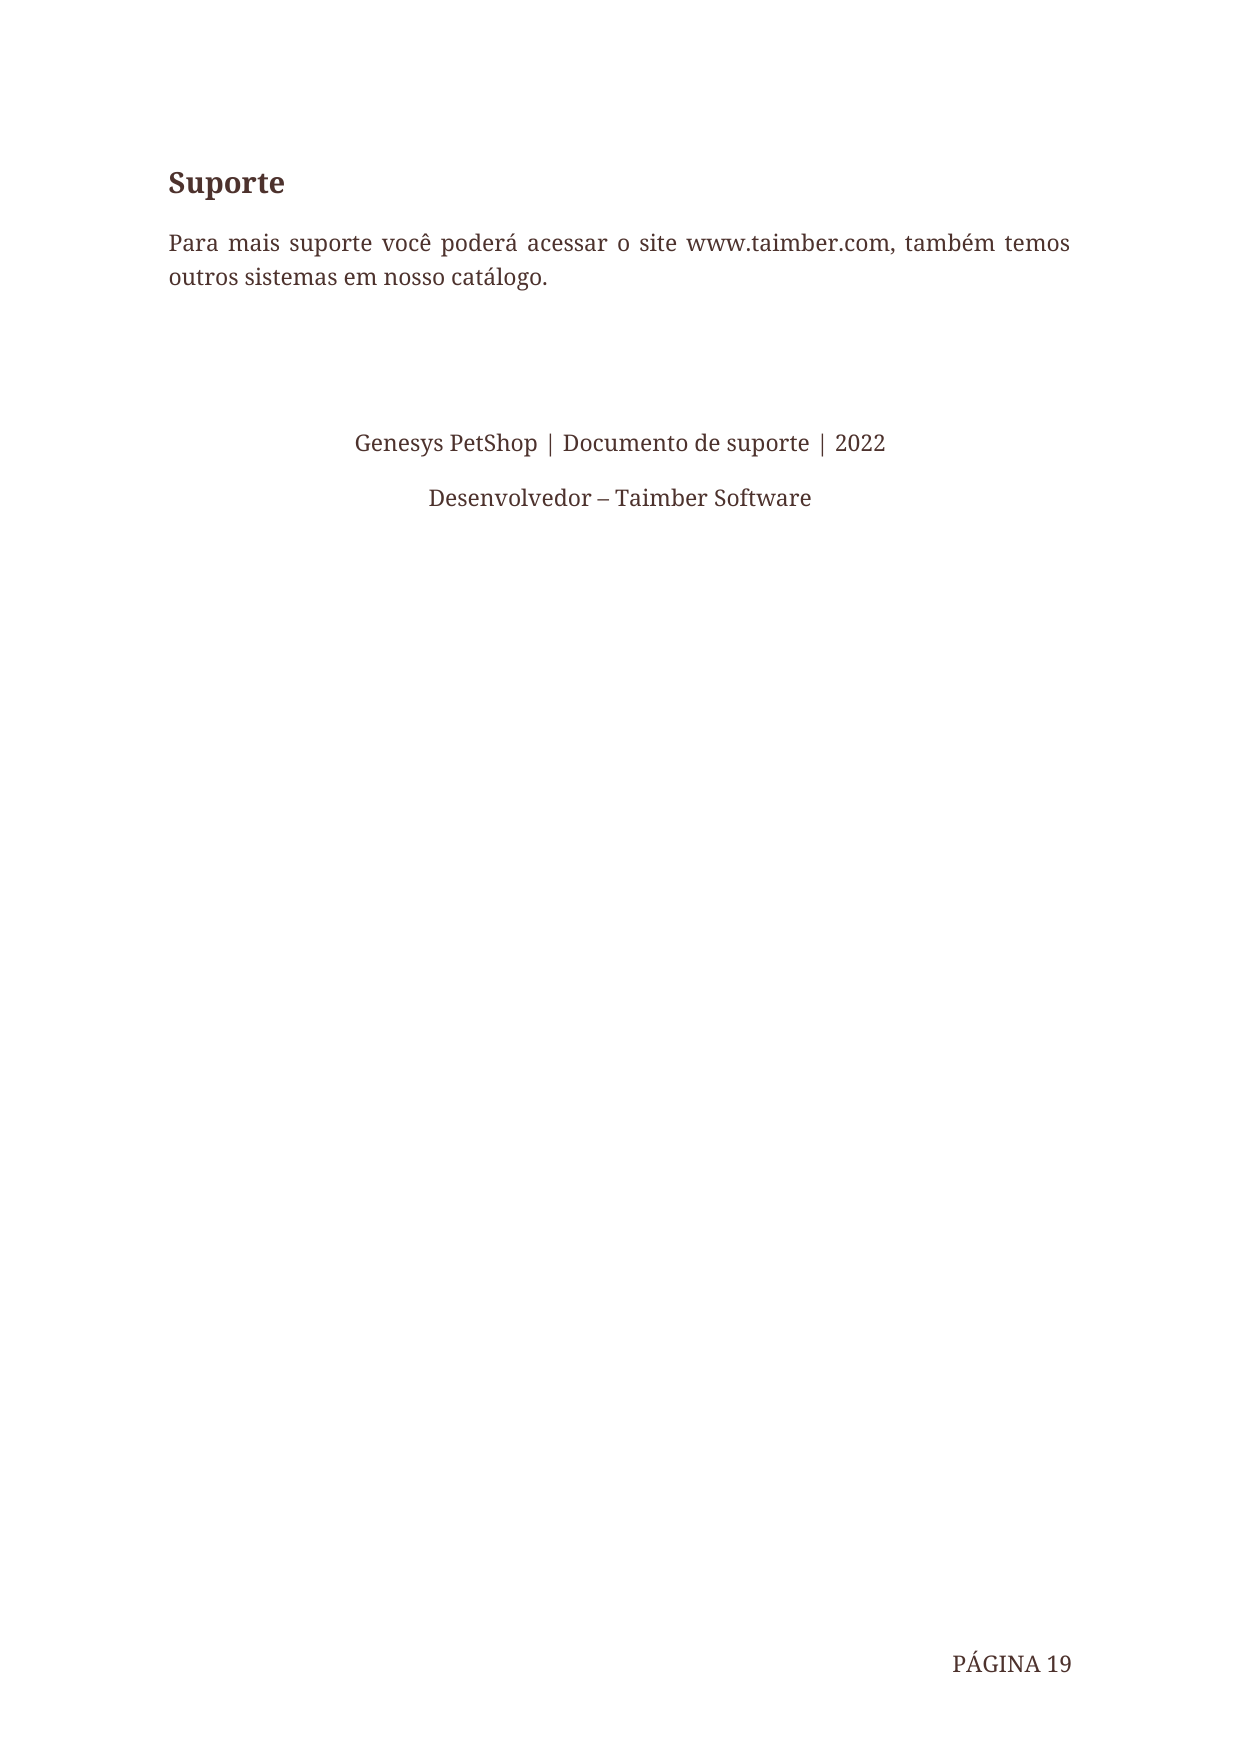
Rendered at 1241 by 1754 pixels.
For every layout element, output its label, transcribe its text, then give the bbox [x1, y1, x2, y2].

text Para mais suporte você poderá acessar o site www.taimber.com, também temos outros sistemas em nosso catálogo. [168, 227, 1072, 293]
text Genesys PetShop | Documento de suporte | 2022 [168, 427, 1072, 458]
text Desenvolvedor – Taimber Software [168, 482, 1072, 513]
text Suporte [168, 162, 1072, 202]
